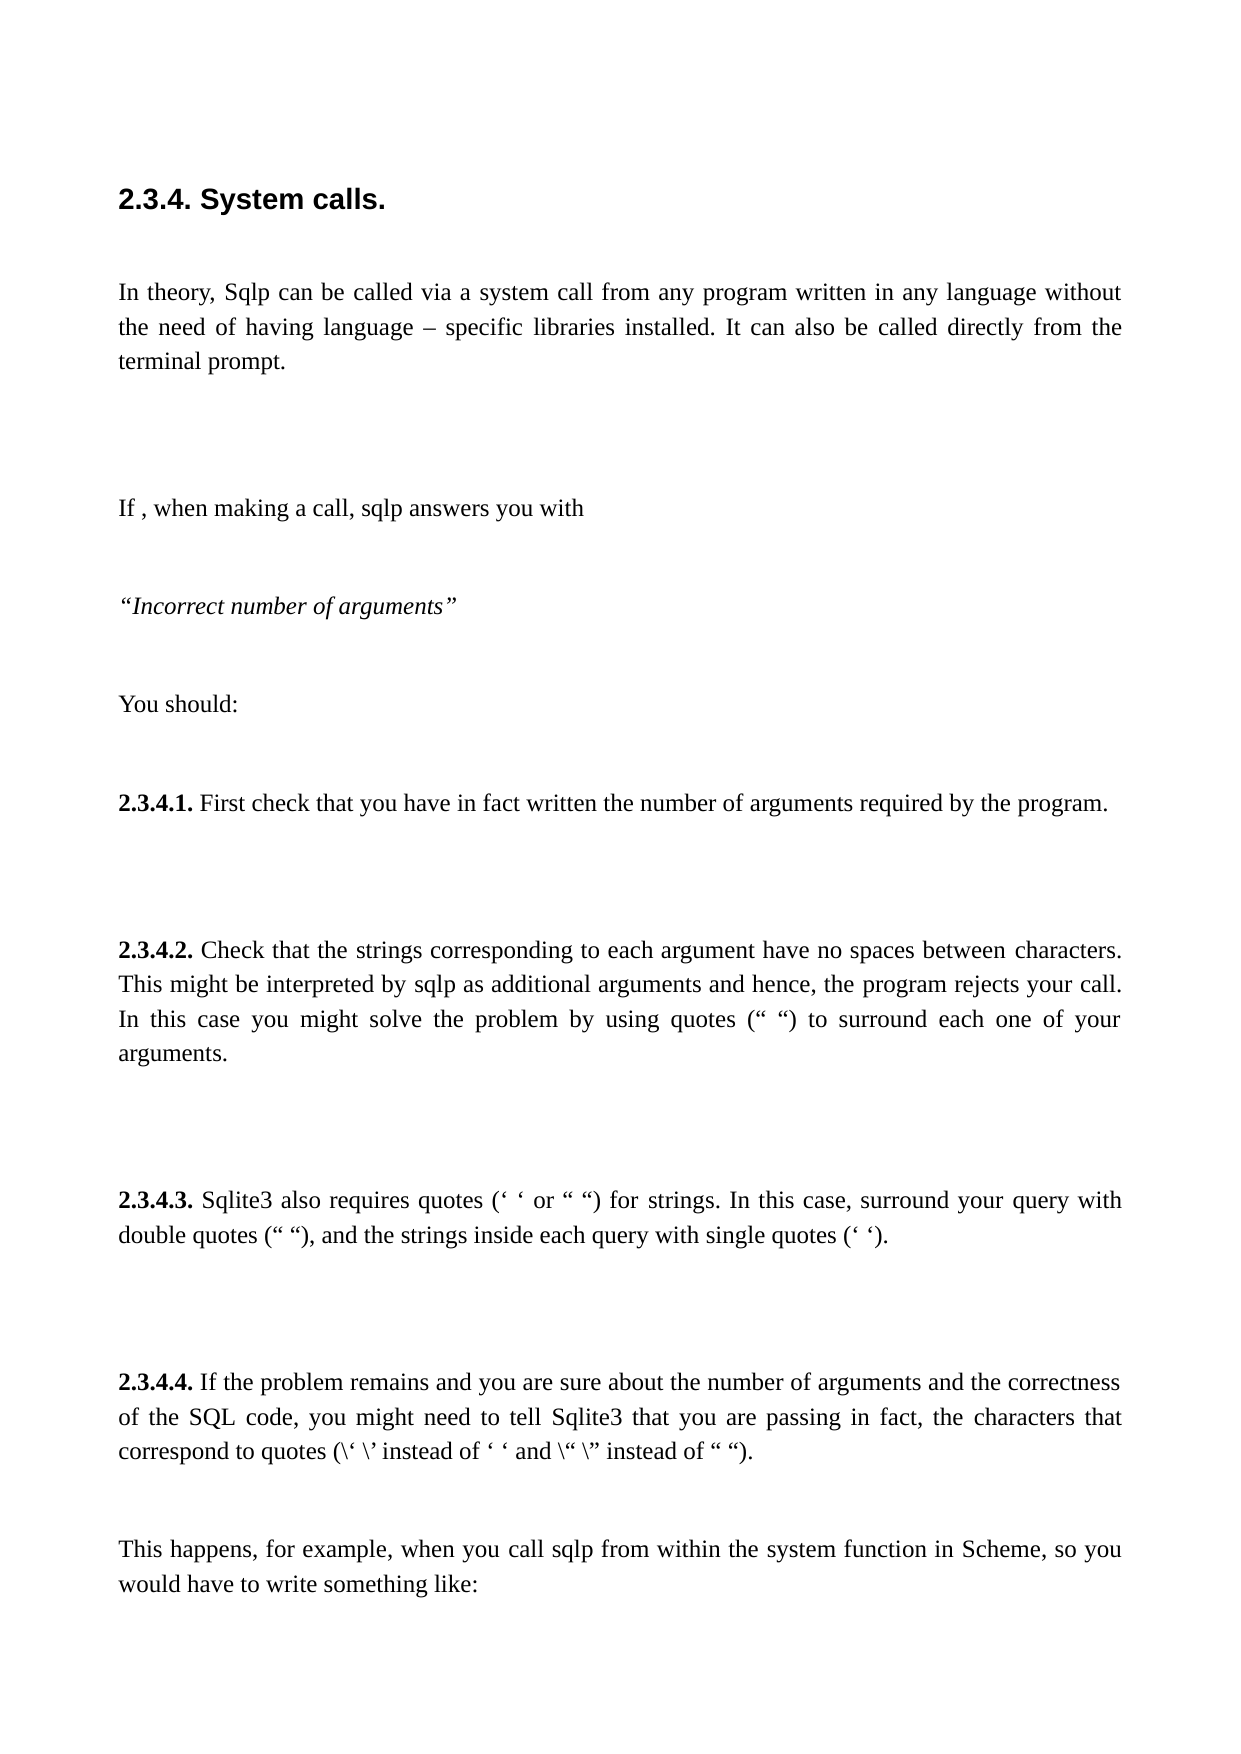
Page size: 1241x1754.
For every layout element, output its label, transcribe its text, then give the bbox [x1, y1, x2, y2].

text “Incorrect number of arguments” [118, 591, 1122, 620]
text This happens, for example, when you call sqlp from within the system function in Scheme, so you would have to write something like: [118, 1534, 1122, 1597]
text 2.3.4.4. If the problem remains and you are sure about the number of arguments and the correctness of the SQL code, you might need to tell Sqlite3 that you are passing in fact, the characters that correspond to quotes (\‘ \’ instead of ‘ ‘ and \“ \” instead of “ “). [118, 1367, 1122, 1465]
text In theory, Sqlp can be called via a system call from any program written in any language without the need of having language – specific libraries installed. It can also be called directly from the terminal prompt. [118, 277, 1122, 375]
text 2.3.4.2. Check that the strings corresponding to each argument have no spaces between characters. This might be interpreted by sqlp as additional arguments and hence, the program rejects your call. In this case you might solve the problem by using quotes (“ “) to surround each one of your arguments. [118, 935, 1122, 1067]
text 2.3.4.1. First check that you have in fact written the number of arguments required by the program. [118, 788, 1122, 816]
text You should: [118, 689, 1122, 718]
text 2.3.4.3. Sqlite3 also requires quotes (‘ ‘ or “ “) for strings. In this case, surround your query with double quotes (“ “), and the strings inside each query with single quotes (‘ ‘). [118, 1185, 1122, 1249]
text If , when making a call, sqlp answers you with [118, 493, 1122, 522]
subtitle 2.3.4. System calls. [118, 182, 1122, 216]
